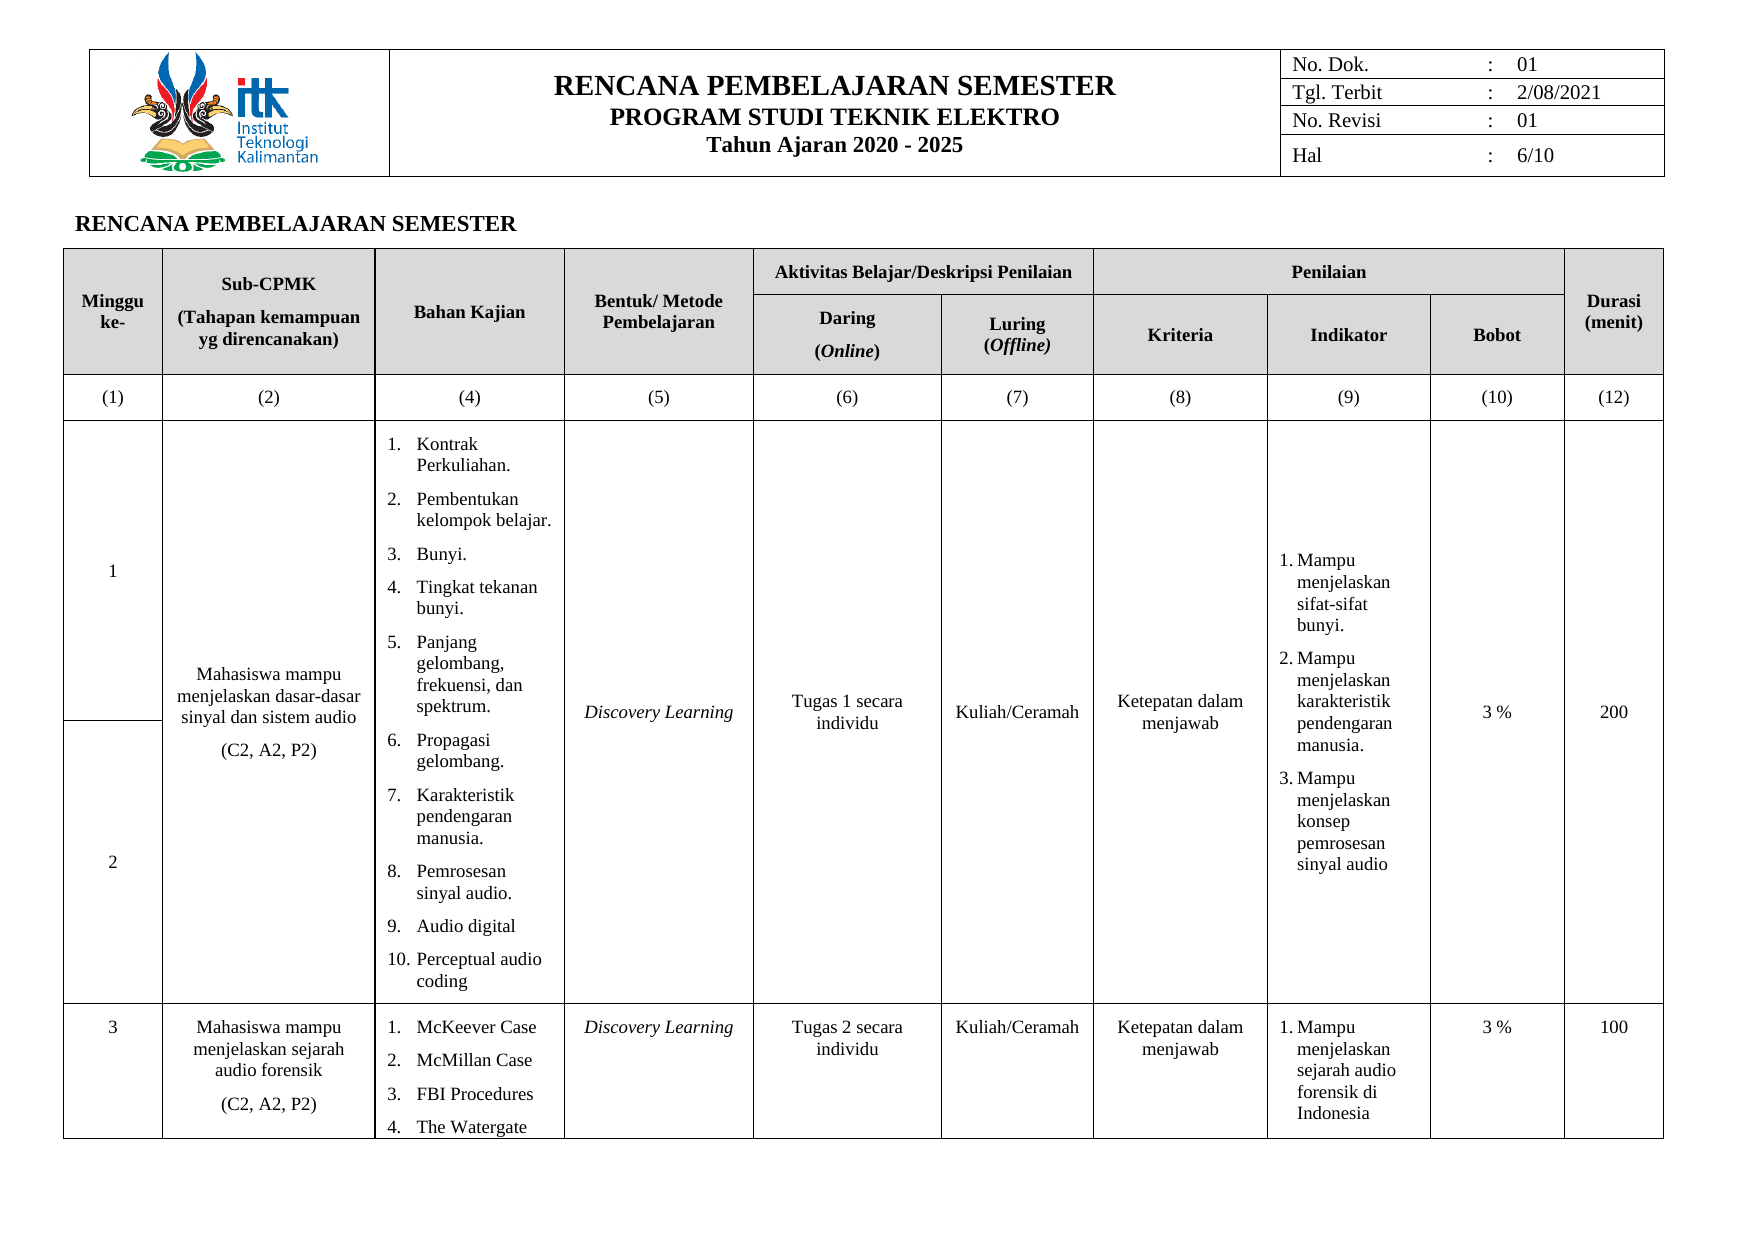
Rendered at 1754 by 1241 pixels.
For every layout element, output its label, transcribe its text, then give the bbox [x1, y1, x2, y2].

table_cell Tugas 2 secara individu [754, 1004, 941, 1137]
table_cell (12) [1565, 375, 1663, 420]
table_cell Ketepatan dalam menjawab [1094, 1004, 1267, 1137]
table_cell 1 [64, 421, 162, 720]
table_cell Kuliah/Ceramah [942, 421, 1093, 1003]
table_cell (9) [1268, 375, 1430, 420]
table_cell 3 [64, 1004, 162, 1137]
table_header Durasi (menit) [1565, 249, 1663, 374]
table_cell (7) [942, 375, 1093, 420]
table_cell Mampu menjelaskan sifat-sifat bunyi. Mampu menjelaskan karakteristik pendengaran manusia. Mampu menjelaskan konsep pemrosesan sinyal audio [1268, 421, 1430, 1003]
table_cell Indikator [1268, 295, 1430, 374]
table_cell Tugas 1 secara individu [754, 421, 941, 1003]
picture [127, 50, 322, 176]
table_cell 2 [64, 721, 162, 1003]
table_cell Kriteria [1094, 295, 1267, 374]
table_cell (5) [565, 375, 753, 420]
table_cell Kuliah/Ceramah [942, 1004, 1093, 1137]
table_cell Discovery Learning [565, 421, 753, 1003]
subtitle RENCANA PEMBELAJARAN SEMESTER [75, 210, 1679, 236]
table_cell (1) [64, 375, 162, 420]
table_cell Mampu menjelaskan sejarah audio forensik di Indonesia [1268, 1004, 1430, 1137]
table_header Bentuk/ Metode Pembelajaran [565, 249, 753, 374]
table_cell (10) [1431, 375, 1564, 420]
table_cell McKeever Case McMillan Case FBI Procedures The Watergate Tapes Reevaluation of the Assasination of President Kennedy Talker Identification & Voiceprint KPK Procedures Polri Procedures [376, 1004, 564, 1137]
table_header Penilaian [1094, 249, 1564, 294]
table_cell 100 [1565, 1004, 1663, 1137]
table_cell Mahasiswa mampu menjelaskan sejarah audio forensik (C2, A2, P2) [163, 1004, 374, 1137]
table_header Aktivitas Belajar/Deskripsi Penilaian [754, 249, 1093, 294]
table_cell 200 [1565, 421, 1663, 1003]
table_cell (8) [1094, 375, 1267, 420]
table_cell Daring (Online) [754, 295, 941, 374]
table_cell Bobot [1431, 295, 1564, 374]
table_cell Luring (Offline) [942, 295, 1093, 374]
table_cell Ketepatan dalam menjawab [1094, 421, 1267, 1003]
table_header Minggu ke- [64, 249, 162, 374]
table_cell (6) [754, 375, 941, 420]
table_cell Kontrak Perkuliahan. Pembentukan kelompok belajar. Bunyi. Tingkat tekanan bunyi. Panjang gelombang, frekuensi, dan spektrum. Propagasi gelombang. Karakteristik pendengaran manusia. Pemrosesan sinyal audio. Audio digital Perceptual audio coding [376, 421, 564, 1003]
table_cell 3 % [1431, 421, 1564, 1003]
table_cell Mahasiswa mampu menjelaskan dasar-dasar sinyal dan sistem audio (C2, A2, P2) [163, 421, 374, 1003]
table_header Sub-CPMK (Tahapan kemampuan yg direncanakan) [163, 249, 374, 374]
table_cell (4) [376, 375, 564, 420]
table_cell (2) [163, 375, 374, 420]
table_cell Discovery Learning [565, 1004, 753, 1137]
table_cell 3 % [1431, 1004, 1564, 1137]
table_header Bahan Kajian [376, 249, 564, 374]
